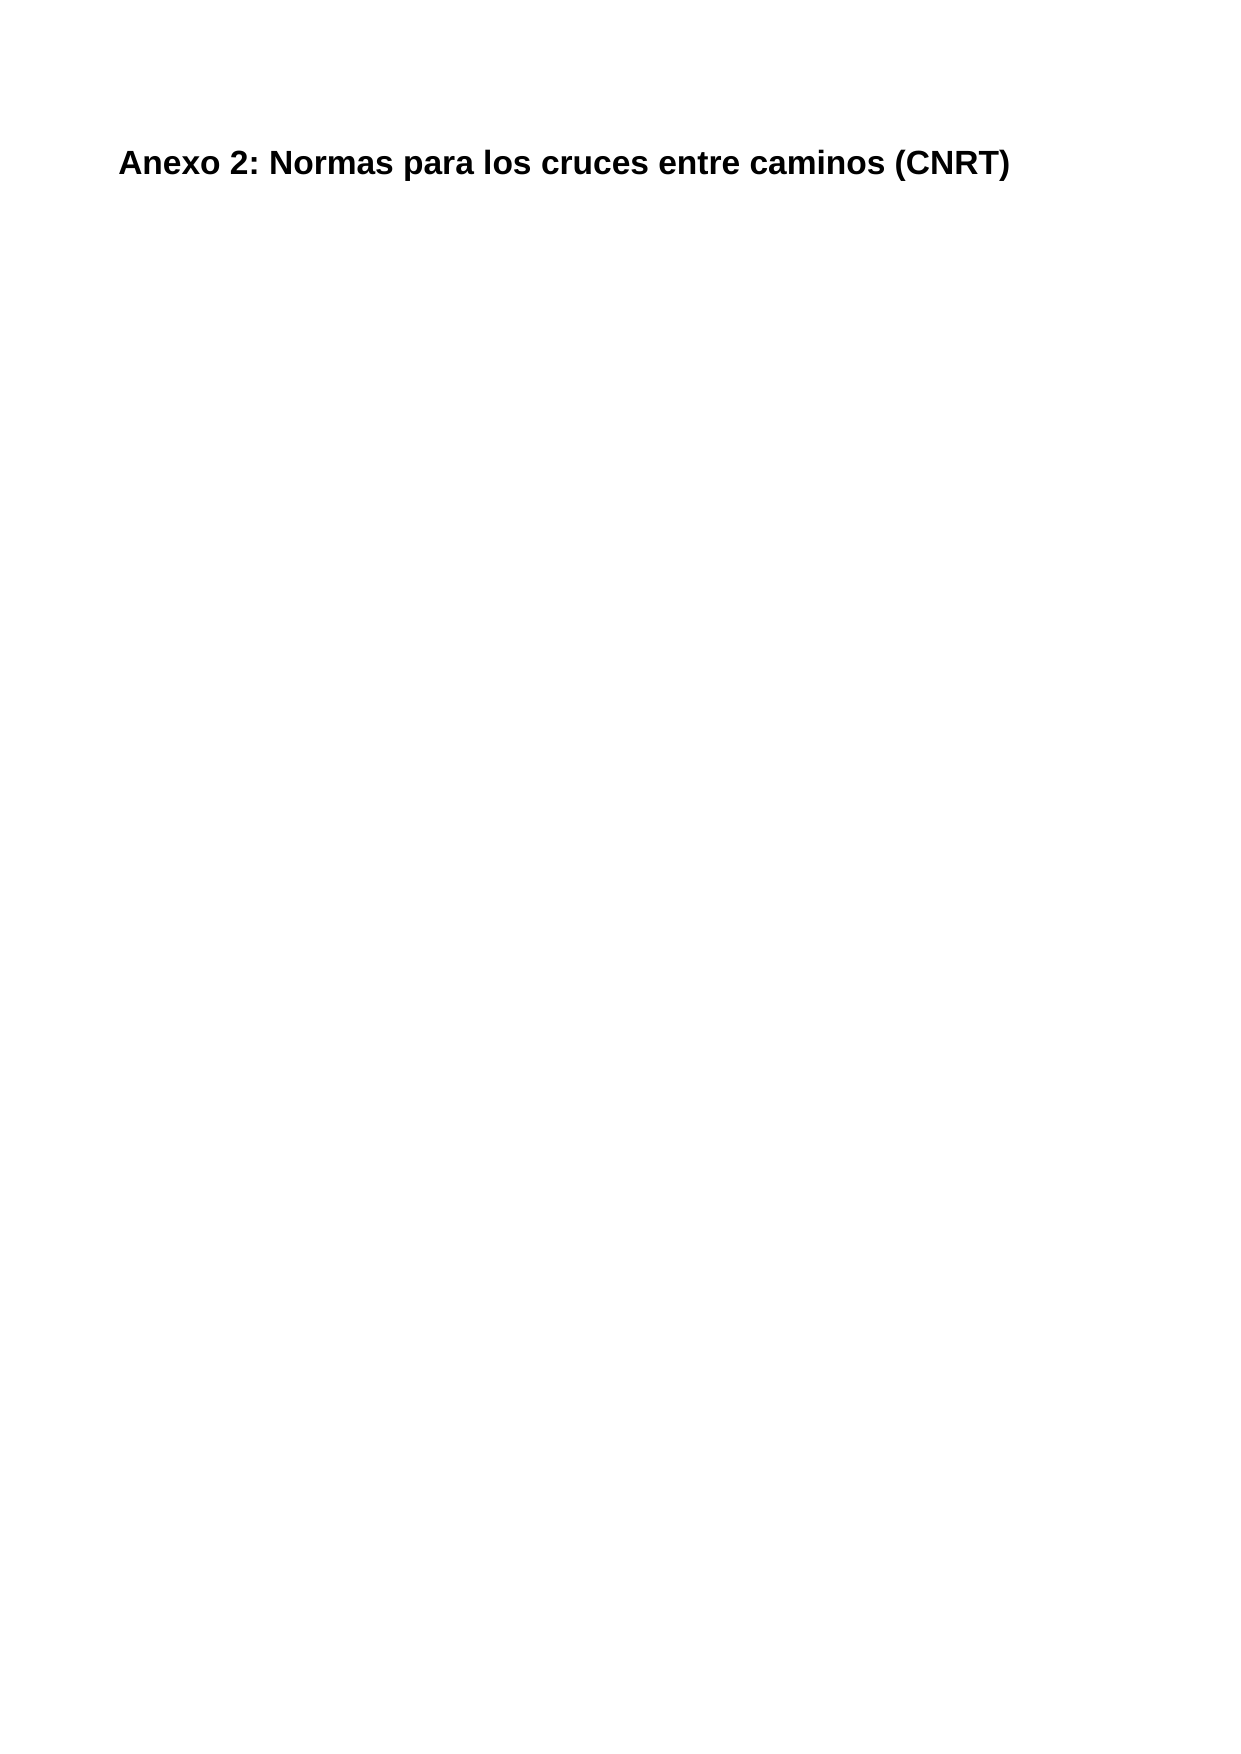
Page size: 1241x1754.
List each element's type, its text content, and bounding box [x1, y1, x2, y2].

subtitle Anexo 2: Normas para los cruces entre caminos (CNRT) [118, 143, 1122, 182]
